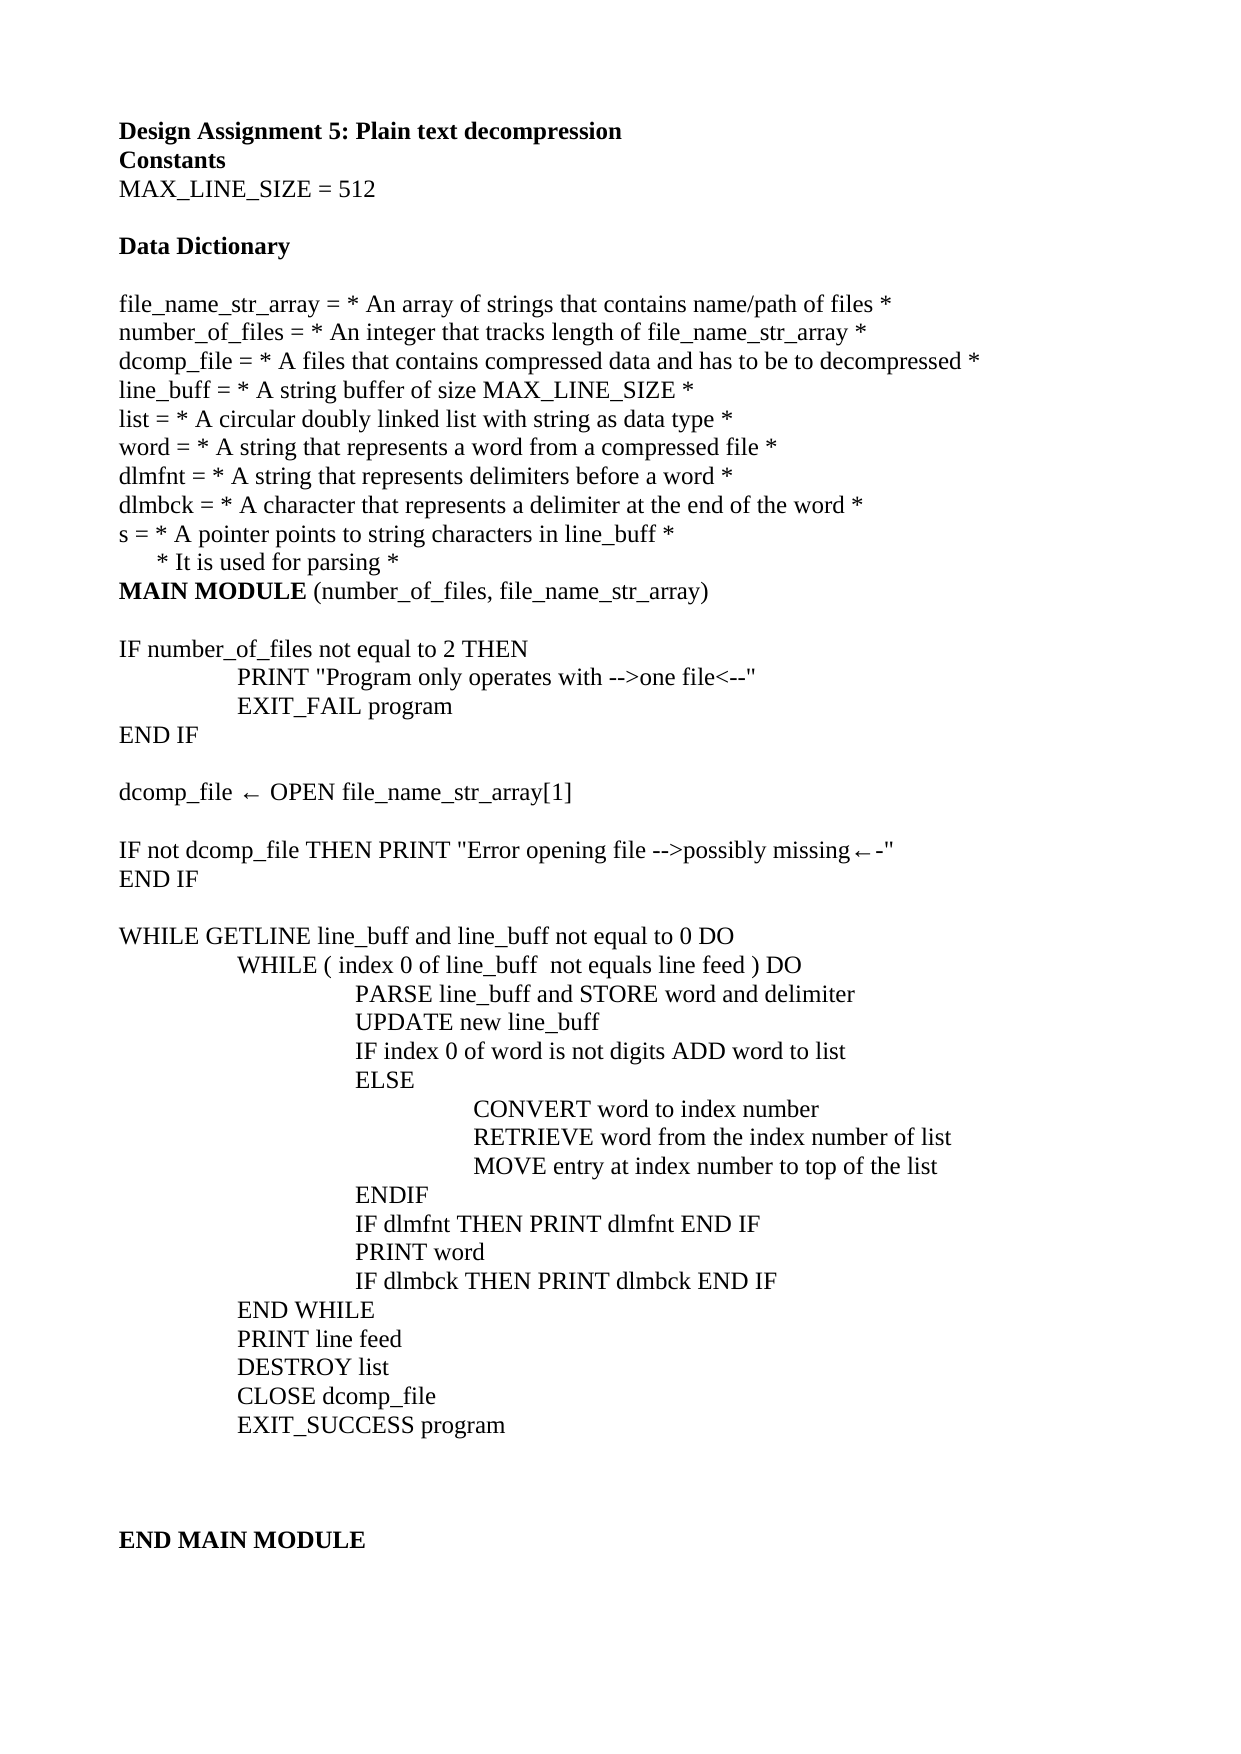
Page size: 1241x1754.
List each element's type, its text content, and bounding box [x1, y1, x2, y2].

text IF number_of_files not equal to 2 THEN [119, 634, 1121, 662]
text ENDIF [119, 1180, 1121, 1209]
text dcomp_file ← OPEN file_name_str_array[1] [119, 777, 1121, 806]
text RETRIEVE word from the index number of list [119, 1122, 1121, 1151]
text IF dlmfnt THEN PRINT dlmfnt END IF [119, 1209, 1121, 1237]
text dlmfnt = * A string that represents delimiters before a word * [119, 461, 1121, 490]
text Constants [119, 145, 1121, 174]
text IF index 0 of word is not digits ADD word to list [119, 1036, 1121, 1065]
text PRINT word [119, 1237, 1121, 1266]
text EXIT_FAIL program [119, 691, 1121, 720]
text IF not dcomp_file THEN PRINT "Error opening file -->possibly missing←-" [119, 835, 1121, 864]
text CONVERT word to index number [119, 1094, 1121, 1122]
text PRINT "Program only operates with -->one file<--" [119, 662, 1121, 691]
text PARSE line_buff and STORE word and delimiter [119, 979, 1121, 1007]
text Data Dictionary [119, 231, 1121, 260]
text dcomp_file = * A files that contains compressed data and has to be to decompressed * [119, 346, 1121, 375]
text number_of_files = * An integer that tracks length of file_name_str_array * [119, 317, 1121, 346]
text word = * A string that represents a word from a compressed file * [119, 432, 1121, 461]
text EXIT_SUCCESS program [119, 1410, 1121, 1439]
text * It is used for parsing * [119, 547, 1121, 576]
text UPDATE new line_buff [119, 1007, 1121, 1036]
text WHILE GETLINE line_buff and line_buff not equal to 0 DO [119, 921, 1121, 950]
text dlmbck = * A character that represents a delimiter at the end of the word * [119, 490, 1121, 519]
text DESTROY list [119, 1352, 1121, 1381]
text MOVE entry at index number to top of the list [119, 1151, 1121, 1180]
text CLOSE dcomp_file [119, 1381, 1121, 1410]
text END IF [119, 864, 1121, 892]
text PRINT line feed [119, 1324, 1121, 1352]
text END IF [119, 720, 1121, 749]
text MAX_LINE_SIZE = 512 [119, 174, 1121, 202]
text list = * A circular doubly linked list with string as data type * [119, 404, 1121, 432]
text s = * A pointer points to string characters in line_buff * [119, 519, 1121, 547]
text file_name_str_array = * An array of strings that contains name/path of files * [119, 289, 1121, 317]
text MAIN MODULE (number_of_files, file_name_str_array) [119, 576, 1121, 605]
text IF dlmbck THEN PRINT dlmbck END IF [119, 1266, 1121, 1295]
text END WHILE [119, 1295, 1121, 1324]
text Design Assignment 5: Plain text decompression [119, 116, 1121, 145]
text line_buff = * A string buffer of size MAX_LINE_SIZE * [119, 375, 1121, 404]
text END MAIN MODULE [119, 1496, 1121, 1554]
text ELSE [119, 1065, 1121, 1094]
text WHILE ( index 0 of line_buff not equals line feed ) DO [119, 950, 1121, 979]
